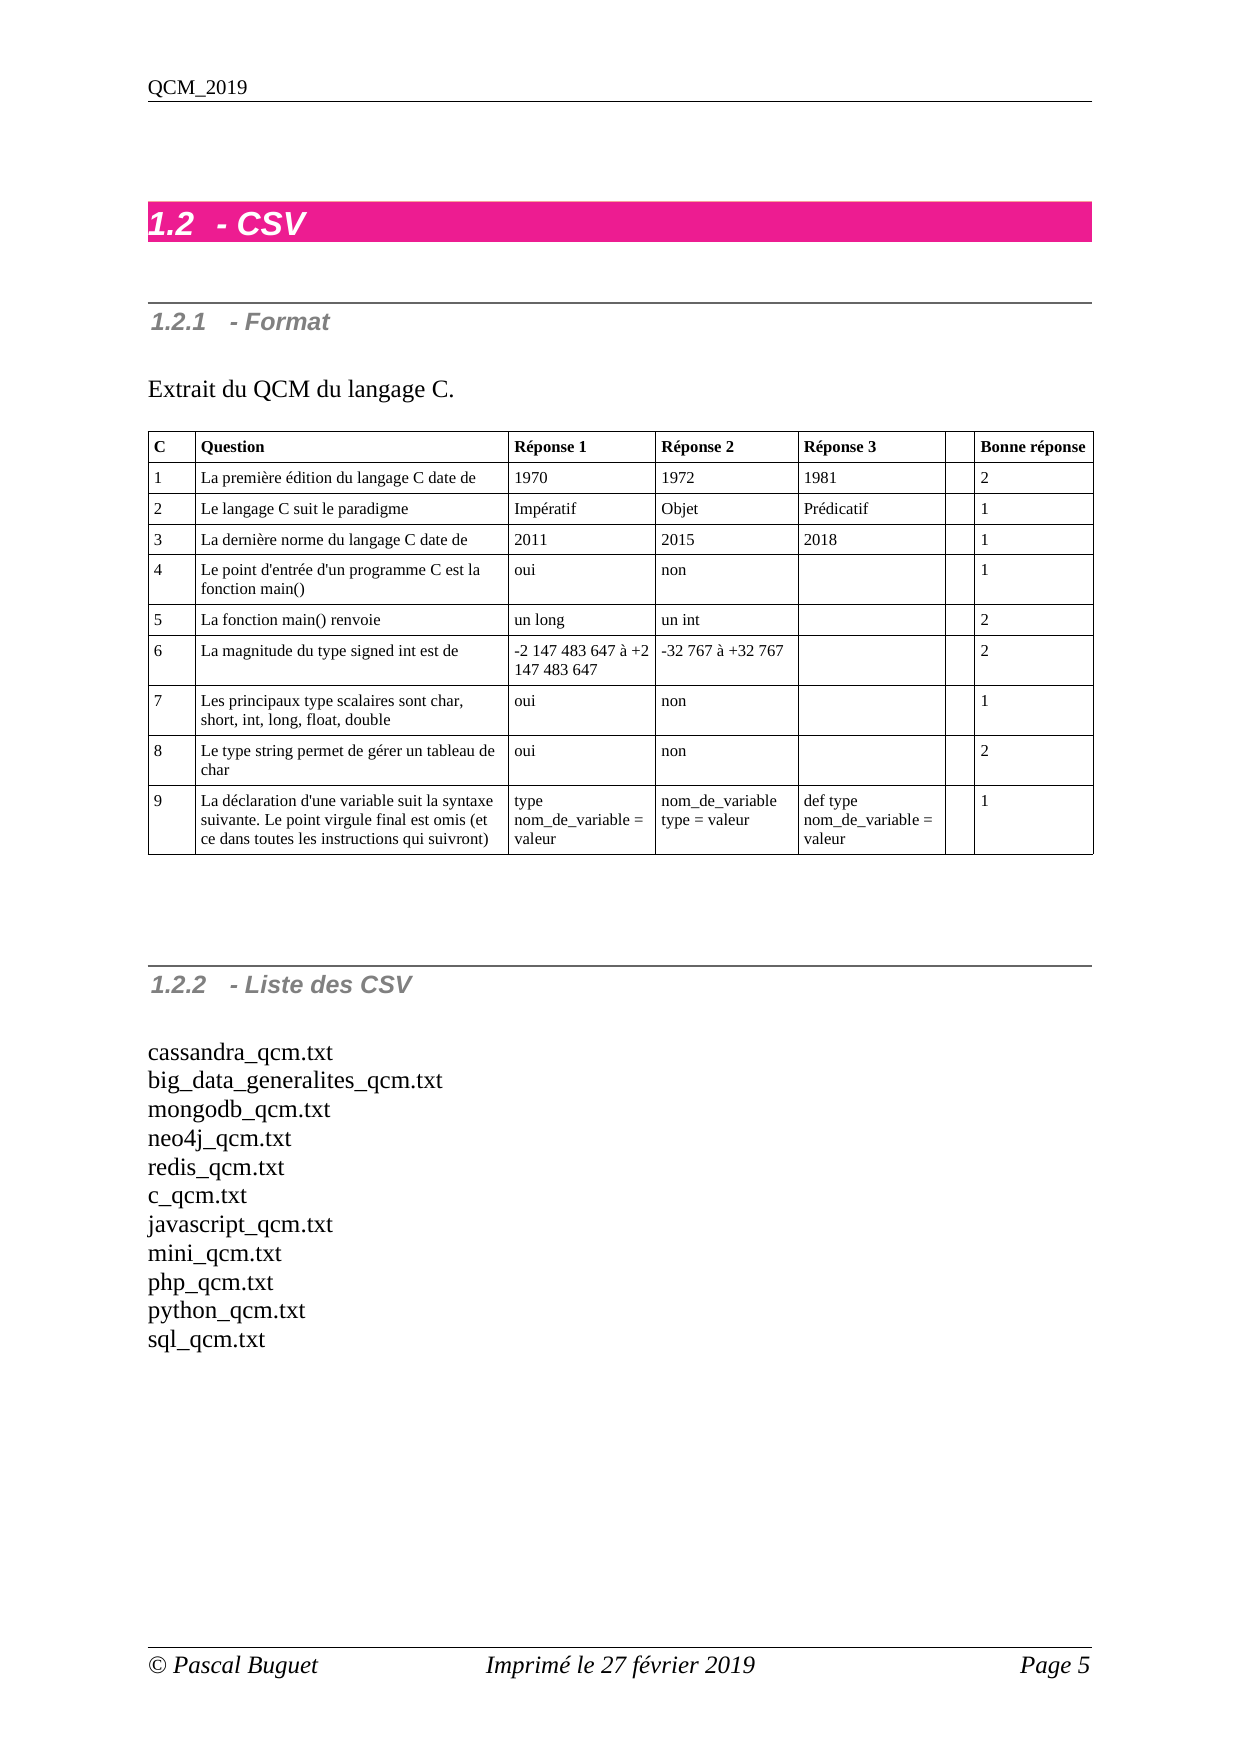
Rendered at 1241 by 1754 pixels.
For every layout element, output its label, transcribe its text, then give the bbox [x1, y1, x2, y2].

table_cell Objet [656, 494, 798, 523]
text mini_qcm.txt [148, 1238, 1092, 1267]
table_cell La magnitude du type signed int est de [196, 636, 508, 685]
table_cell Le type string permet de gérer un tableau de char [196, 736, 508, 784]
table_cell oui [509, 686, 655, 734]
table_cell Impératif [509, 494, 655, 523]
table_cell -32 767 à +32 767 [656, 636, 798, 685]
table_cell 1981 [799, 463, 945, 493]
table_cell 4 [149, 555, 195, 604]
table_cell 2 [975, 463, 1093, 493]
table_cell [946, 525, 974, 554]
text cassandra_qcm.txt [148, 1037, 1092, 1065]
text c_qcm.txt [148, 1180, 1092, 1209]
table_cell La fonction main() renvoie [196, 605, 508, 635]
table_cell 2 [975, 605, 1093, 635]
table_cell 2 [975, 636, 1093, 685]
text mongodb_qcm.txt [148, 1094, 1092, 1123]
table_cell 6 [149, 636, 195, 685]
table_cell 1 [975, 494, 1093, 523]
table_cell Le point d'entrée d'un programme C est la fonction main() [196, 555, 508, 604]
text php_qcm.txt [148, 1267, 1092, 1295]
table_cell Les principaux type scalaires sont char, short, int, long, float, double [196, 686, 508, 734]
table_header Réponse 1 [509, 432, 655, 462]
table_cell [799, 686, 945, 734]
table_cell non [656, 736, 798, 784]
table_cell 1 [975, 786, 1093, 853]
table_cell 5 [149, 605, 195, 635]
table_cell [946, 736, 974, 784]
table_cell type nom_de_variable = valeur [509, 786, 655, 853]
table_cell La déclaration d'une variable suit la syntaxe suivante. Le point virgule final est omis (et ce dans toutes les instructions qui suivront) [196, 786, 508, 853]
table_cell nom_de_variable type = valeur [656, 786, 798, 853]
table_cell 8 [149, 736, 195, 784]
table_cell [946, 555, 974, 604]
table_cell un long [509, 605, 655, 635]
table_cell 1972 [656, 463, 798, 493]
table_header Réponse 3 [799, 432, 945, 462]
text sql_qcm.txt [148, 1324, 1092, 1353]
table_cell [946, 686, 974, 734]
table_cell def type nom_de_variable = valeur [799, 786, 945, 853]
table_cell 2015 [656, 525, 798, 554]
table_cell 2018 [799, 525, 945, 554]
table_cell 2 [975, 736, 1093, 784]
table_cell 1 [149, 463, 195, 493]
table_cell [946, 494, 974, 523]
table_header C [149, 432, 195, 462]
table_cell 1 [975, 525, 1093, 554]
table_cell [799, 636, 945, 685]
table_cell non [656, 686, 798, 734]
table_cell 3 [149, 525, 195, 554]
table_cell La dernière norme du langage C date de [196, 525, 508, 554]
subtitle - Format [148, 304, 1092, 339]
table_cell [946, 786, 974, 853]
text big_data_generalites_qcm.txt [148, 1065, 1092, 1094]
table_header Bonne réponse [975, 432, 1093, 462]
table_cell un int [656, 605, 798, 635]
table_cell oui [509, 736, 655, 784]
table_cell 1970 [509, 463, 655, 493]
table_cell [946, 605, 974, 635]
text python_qcm.txt [148, 1295, 1092, 1324]
table_cell 7 [149, 686, 195, 734]
table_cell Prédicatif [799, 494, 945, 523]
table_header Question [196, 432, 508, 462]
table_cell 9 [149, 786, 195, 853]
table_cell [946, 636, 974, 685]
table_cell [799, 555, 945, 604]
table_cell 1 [975, 686, 1093, 734]
table_cell [946, 463, 974, 493]
table_cell Le langage C suit le paradigme [196, 494, 508, 523]
table_cell La première édition du langage C date de [196, 463, 508, 493]
table_cell -2 147 483 647 à +2 147 483 647 [509, 636, 655, 685]
table_cell [799, 736, 945, 784]
text javascript_qcm.txt [148, 1209, 1092, 1238]
table_cell 2011 [509, 525, 655, 554]
table_cell oui [509, 555, 655, 604]
table_header [946, 432, 974, 462]
text Extrait du QCM du langage C. [148, 374, 1092, 402]
table_cell non [656, 555, 798, 604]
subtitle - CSV [148, 202, 1092, 242]
subtitle - Liste des CSV [148, 967, 1092, 1002]
table_cell [799, 605, 945, 635]
text redis_qcm.txt [148, 1152, 1092, 1180]
text neo4j_qcm.txt [148, 1123, 1092, 1152]
table_header Réponse 2 [656, 432, 798, 462]
table_cell 1 [975, 555, 1093, 604]
table_cell 2 [149, 494, 195, 523]
